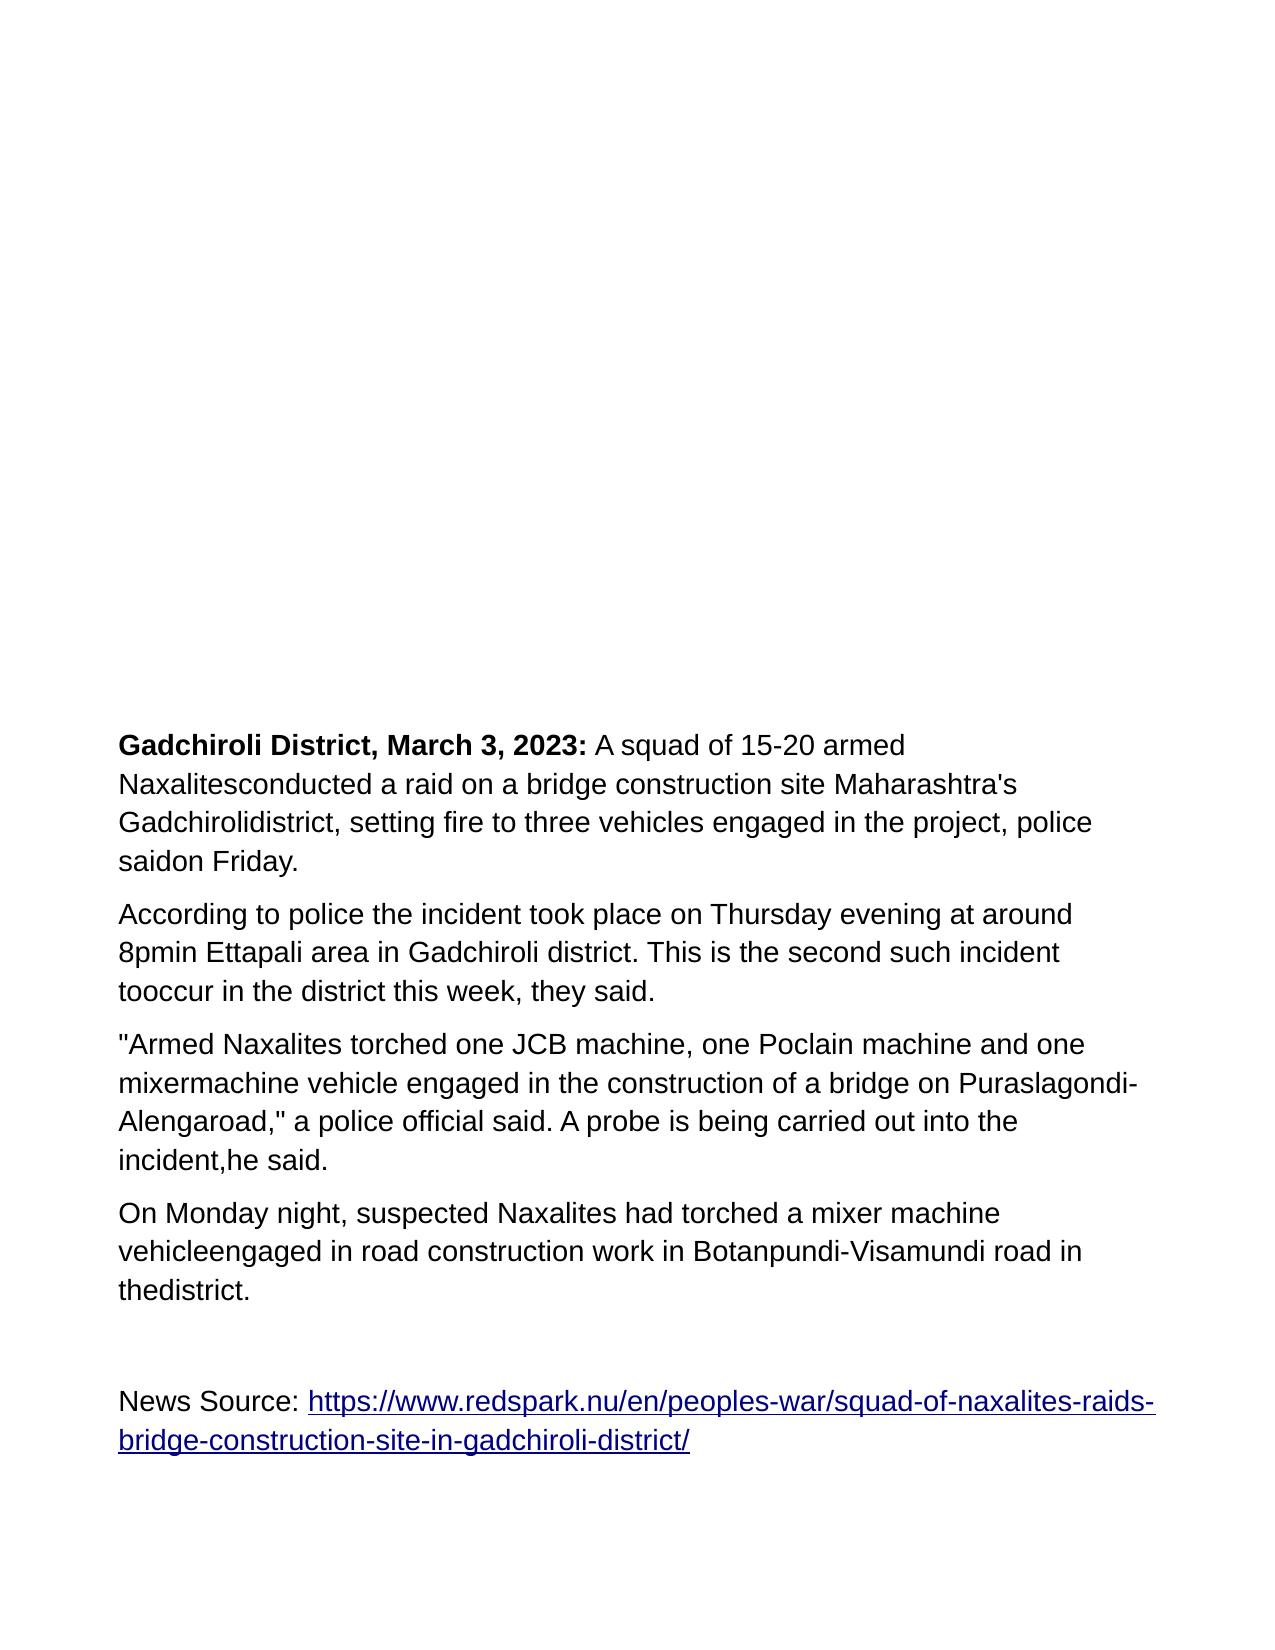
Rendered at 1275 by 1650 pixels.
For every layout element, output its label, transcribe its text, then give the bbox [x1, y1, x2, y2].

text According to police the incident took place on Thursday evening at around 8pmin Ettapali area in Gadchiroli district. This is the second such incident tooccur in the district this week, they said. [118, 897, 1157, 1008]
text "Armed Naxalites torched one JCB machine, one Poclain machine and one mixermachine vehicle engaged in the construction of a bridge on Puraslagondi-Alengaroad," a police official said. A probe is being carried out into the incident,he said. [118, 1027, 1157, 1176]
text On Monday night, suspected Naxalites had torched a mixer machine vehicleengaged in road construction work in Botanpundi-Visamundi road in thedistrict. [118, 1196, 1157, 1307]
text Gadchiroli District, March 3, 2023: A squad of 15-20 armed Naxalitesconducted a raid on a bridge construction site Maharashtra's Gadchirolidistrict, setting fire to three vehicles engaged in the project, police saidon Friday. [118, 118, 1157, 877]
text News Source: https://www.redspark.nu/en/peoples-war/squad-of-naxalites-raids-bridge-construction-site-in-gadchiroli-district/ [118, 1384, 1157, 1456]
text Source : https://www.deccanherald.com/national/west/naxals-torch-3-vehicles-> in-maharashtras-gadchiroli-district-1196926.html> > Source : http://www.uniindia.com/maha-naxalites-set-on-fire-three-vehicles-> in-gadchiroli-district/west/news/2927198.html [177, 1326, 1098, 1355]
